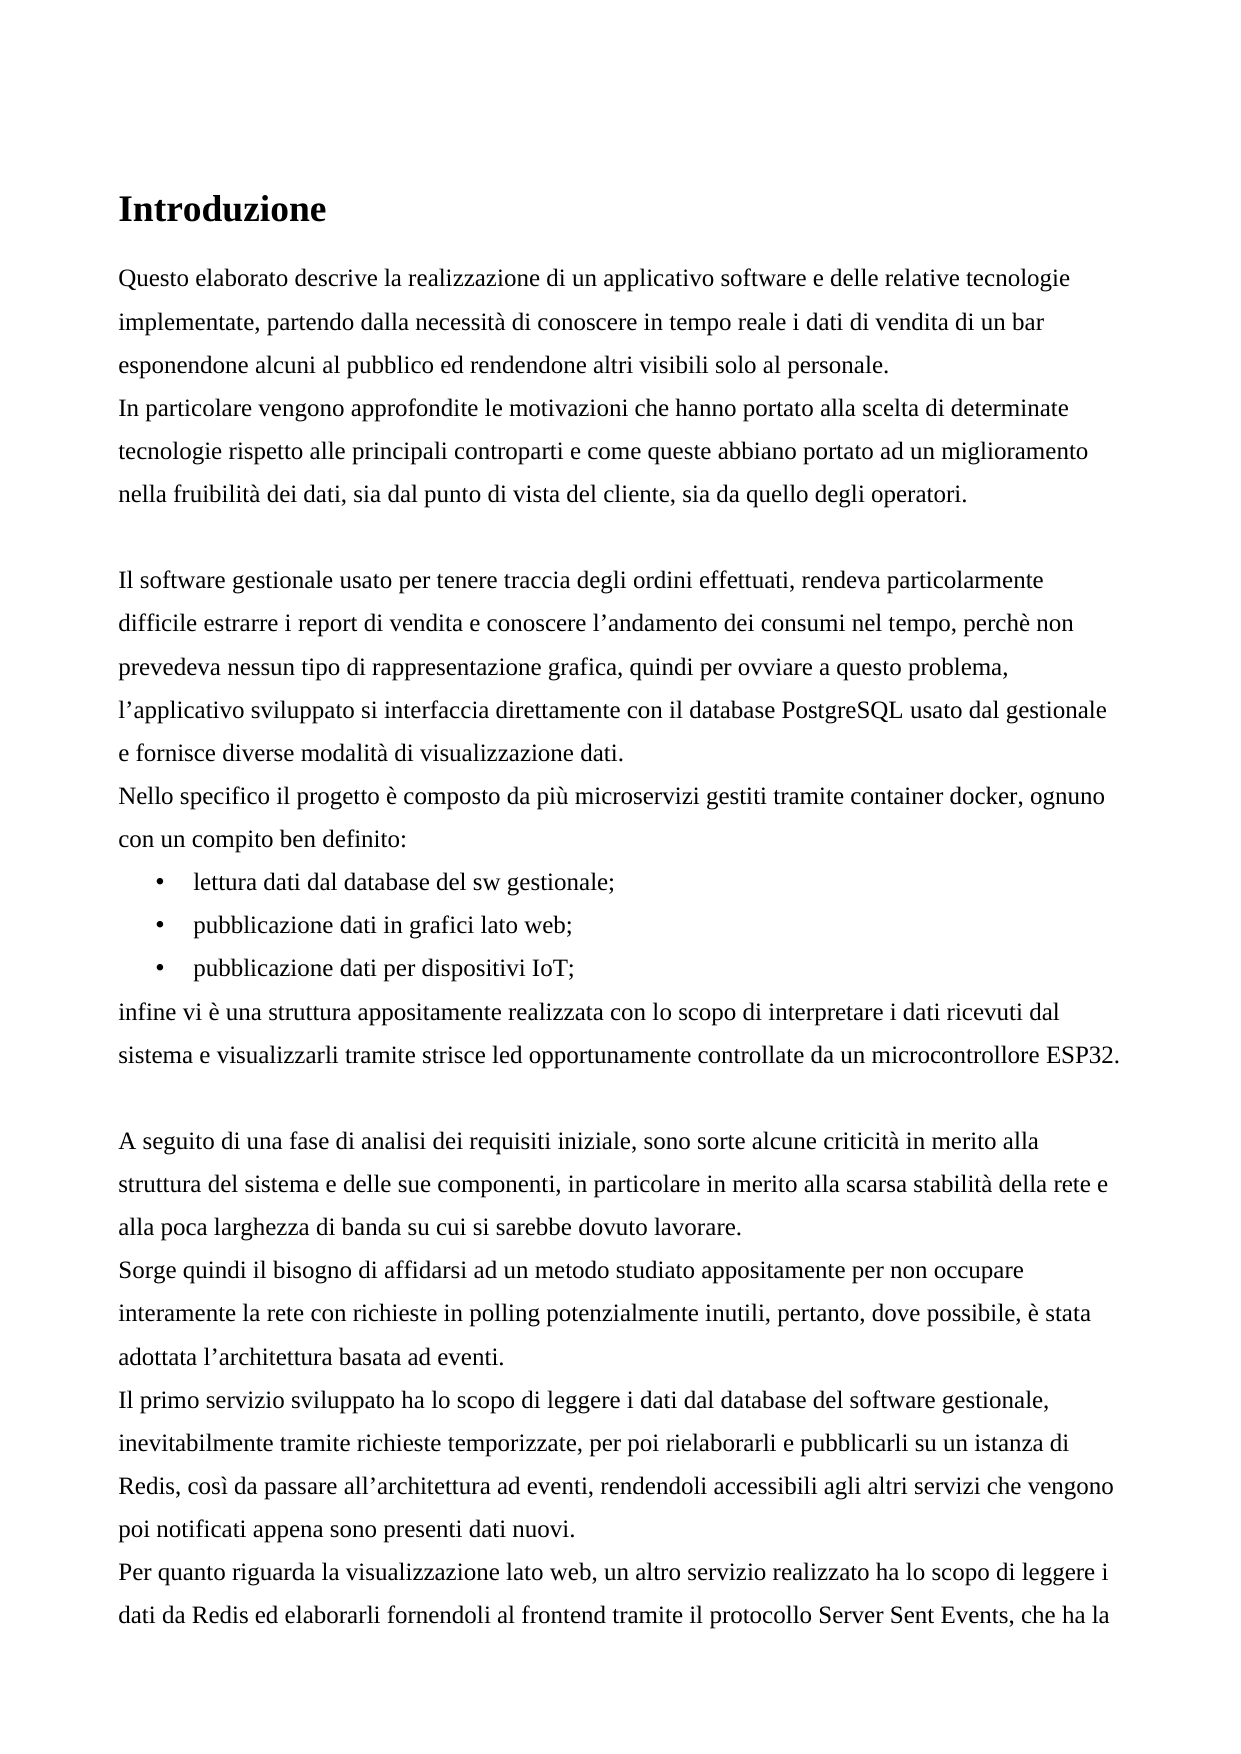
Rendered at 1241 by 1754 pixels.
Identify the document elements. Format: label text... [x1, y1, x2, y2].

text A seguito di una fase di analisi dei requisiti iniziale, sono sorte alcune criticità in merito alla struttura del sistema e delle sue componenti, in particolare in merito alla scarsa stabilità della rete e alla poca larghezza di banda su cui si sarebbe dovuto lavorare. [118, 1126, 1122, 1241]
list pubblicazione dati in grafici lato web; [156, 910, 1122, 939]
text Per quanto riguarda la visualizzazione lato web, un altro servizio realizzato ha lo scopo di leggere i dati da Redis ed elaborarli fornendoli al frontend tramite il protocollo Server Sent Events, che ha la [118, 1557, 1122, 1629]
text Questo elaborato descrive la realizzazione di un applicativo software e delle relative tecnologie implementate, partendo dalla necessità di conoscere in tempo reale i dati di vendita di un bar esponendone alcuni al pubblico ed rendendone altri visibili solo al personale. [118, 263, 1122, 378]
text infine vi è una struttura appositamente realizzata con lo scopo di interpretare i dati ricevuti dal sistema e visualizzarli tramite strisce led opportunamente controllate da un microcontrollore ESP32. [118, 997, 1122, 1068]
list lettura dati dal database del sw gestionale; [156, 867, 1122, 896]
text In particolare vengono approfondite le motivazioni che hanno portato alla scelta di determinate tecnologie rispetto alle principali controparti e come queste abbiano portato ad un miglioramento nella fruibilità dei dati, sia dal punto di vista del cliente, sia da quello degli operatori. [118, 393, 1122, 508]
list pubblicazione dati per dispositivi IoT; [156, 953, 1122, 982]
subtitle Introduzione [118, 186, 1122, 229]
text Il primo servizio sviluppato ha lo scopo di leggere i dati dal database del software gestionale, inevitabilmente tramite richieste temporizzate, per poi rielaborarli e pubblicarli su un istanza di Redis, così da passare all’architettura ad eventi, rendendoli accessibili agli altri servizi che vengono poi notificati appena sono presenti dati nuovi. [118, 1385, 1122, 1543]
text Il software gestionale usato per tenere traccia degli ordini effettuati, rendeva particolarmente difficile estrarre i report di vendita e conoscere l’andamento dei consumi nel tempo, perchè non prevedeva nessun tipo di rappresentazione grafica, quindi per ovviare a questo problema, l’applicativo sviluppato si interfaccia direttamente con il database PostgreSQL usato dal gestionale e fornisce diverse modalità di visualizzazione dati. [118, 565, 1122, 767]
text Sorge quindi il bisogno di affidarsi ad un metodo studiato appositamente per non occupare interamente la rete con richieste in polling potenzialmente inutili, pertanto, dove possibile, è stata adottata l’architettura basata ad eventi. [118, 1255, 1122, 1370]
text Nello specifico il progetto è composto da più microservizi gestiti tramite container docker, ognuno con un compito ben definito: [118, 781, 1122, 853]
